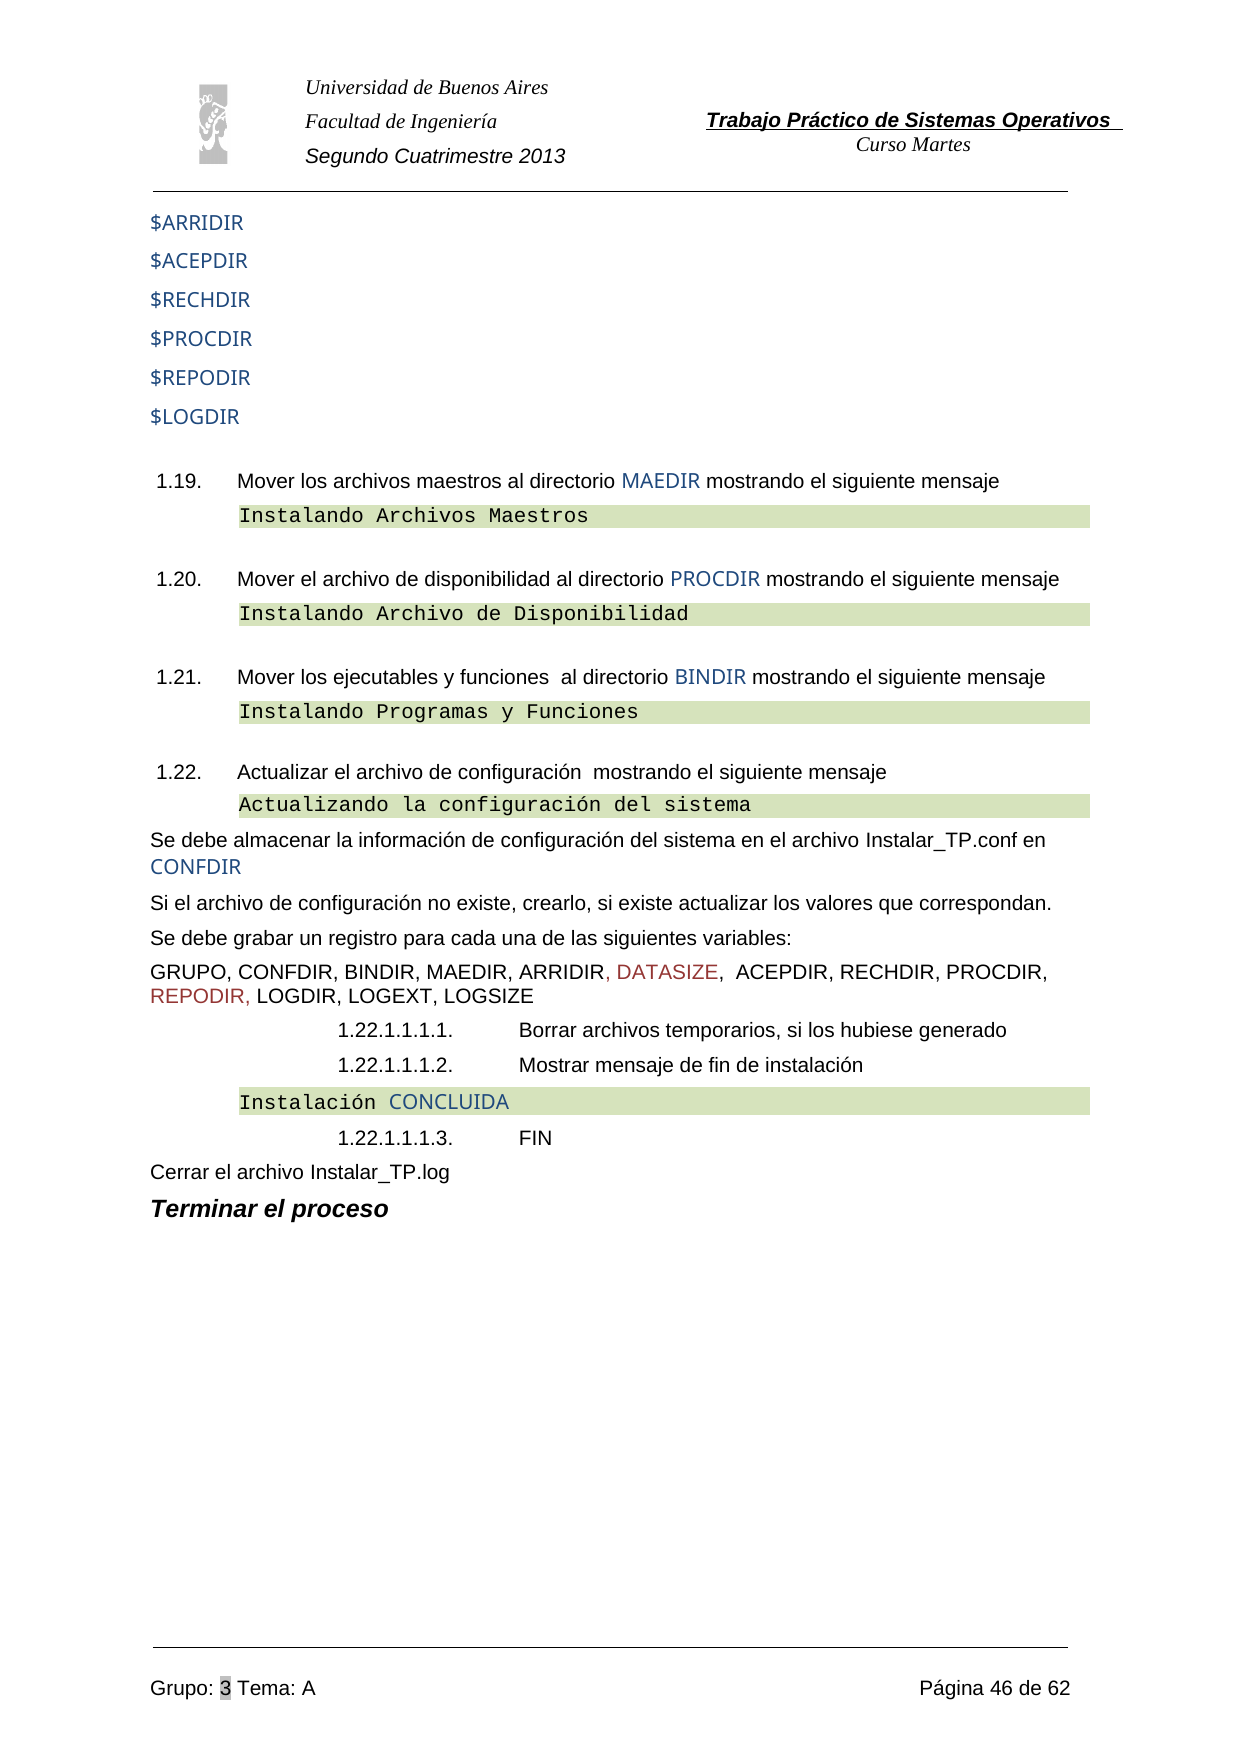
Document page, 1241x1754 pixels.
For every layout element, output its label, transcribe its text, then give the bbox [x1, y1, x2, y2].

text Instalando Archivo de Disponibilidad [239, 603, 1090, 626]
list Mover los archivos maestros al directorio MAEDIR mostrando el siguiente mensaje [150, 466, 1090, 494]
text Se debe grabar un registro para cada una de las siguientes variables: [150, 925, 1090, 949]
list Mostrar mensaje de fin de instalación [337, 1052, 1090, 1076]
text $ARRIDIR [150, 208, 1090, 236]
list FIN [337, 1126, 1090, 1150]
text $LOGDIR [150, 402, 1090, 431]
text GRUPO, CONFDIR, BINDIR, MAEDIR, ARRIDIR, DATASIZE, ACEPDIR, RECHDIR, PROCDIR, REPODIR, LOGDIR, LOGEXT, LOGSIZE [150, 960, 1090, 1008]
text Cerrar el archivo Instalar_TP.log [150, 1160, 1090, 1184]
list Borrar archivos temporarios, si los hubiese generado [337, 1018, 1090, 1042]
list Mover el archivo de disponibilidad al directorio PROCDIR mostrando el siguiente mensaje [150, 564, 1090, 592]
text $PROCDIR [150, 324, 1090, 353]
picture [198, 82, 231, 166]
text Se debe almacenar la información de configuración del sistema en el archivo Instalar_TP.conf en CONFDIR [150, 828, 1090, 881]
text Instalación CONCLUIDA [239, 1087, 1090, 1115]
text Instalando Programas y Funciones [239, 701, 1090, 724]
text $ACEPDIR [150, 247, 1090, 275]
text Actualizando la configuración del sistema [239, 794, 1090, 818]
text Terminar el proceso [150, 1194, 1090, 1223]
text $RECHDIR [150, 286, 1090, 314]
text $REPODIR [150, 363, 1090, 392]
list Mover los ejecutables y funciones al directorio BINDIR mostrando el siguiente mensaje [150, 662, 1090, 690]
text Instalando Archivos Maestros [239, 505, 1090, 528]
text Si el archivo de configuración no existe, crearlo, si existe actualizar los valores que correspondan. [150, 891, 1090, 915]
list Actualizar el archivo de configuración mostrando el siguiente mensaje [150, 760, 1090, 784]
